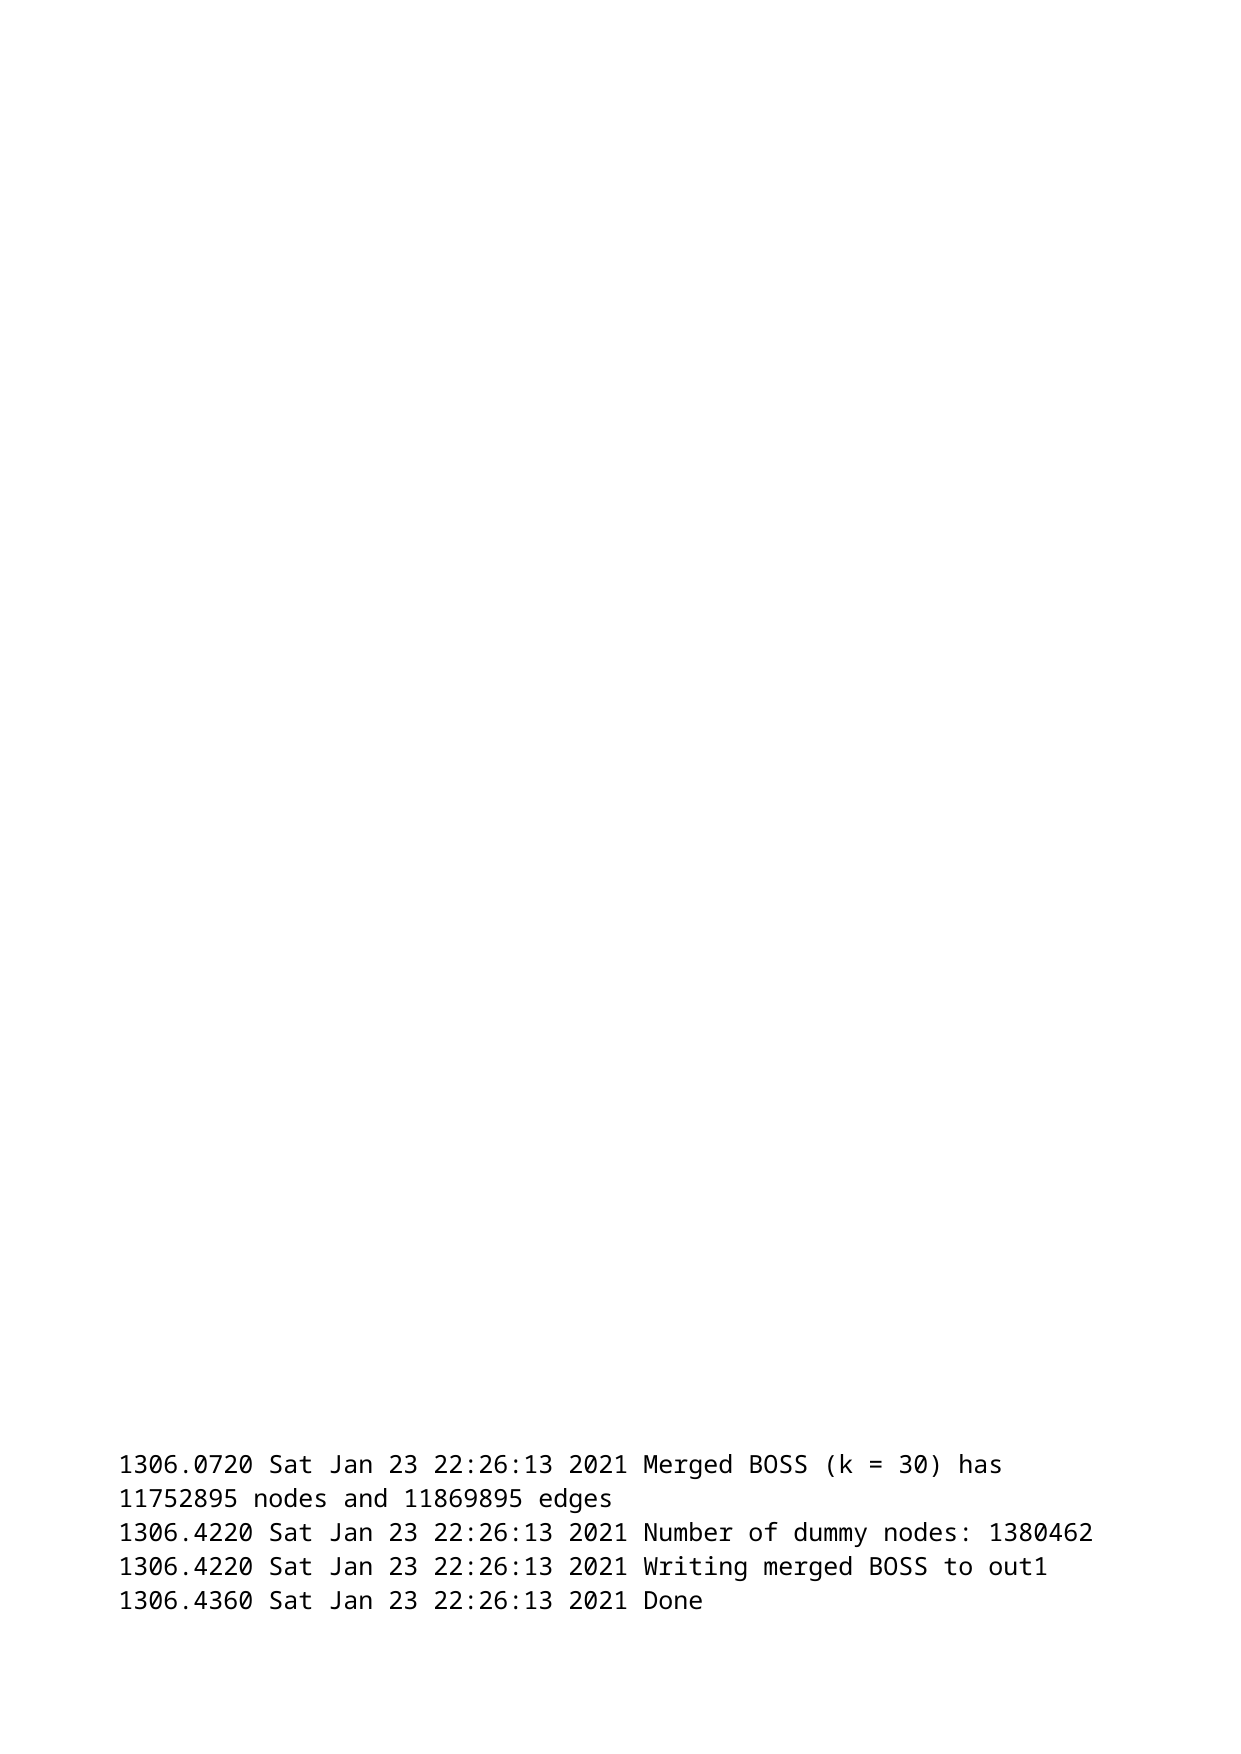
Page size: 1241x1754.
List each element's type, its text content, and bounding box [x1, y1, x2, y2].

text 1306.0720 Sat Jan 23 22:26:13 2021 Merged BOSS (k = 30) has 11752895 nodes and 11869895 edges [118, 1447, 1122, 1515]
text 1306.4360 Sat Jan 23 22:26:13 2021 Done [118, 1583, 1122, 1617]
text 1306.4220 Sat Jan 23 22:26:13 2021 Writing merged BOSS to out1 [118, 1549, 1122, 1583]
text 1306.4220 Sat Jan 23 22:26:13 2021 Number of dummy nodes: 1380462 [118, 1515, 1122, 1549]
